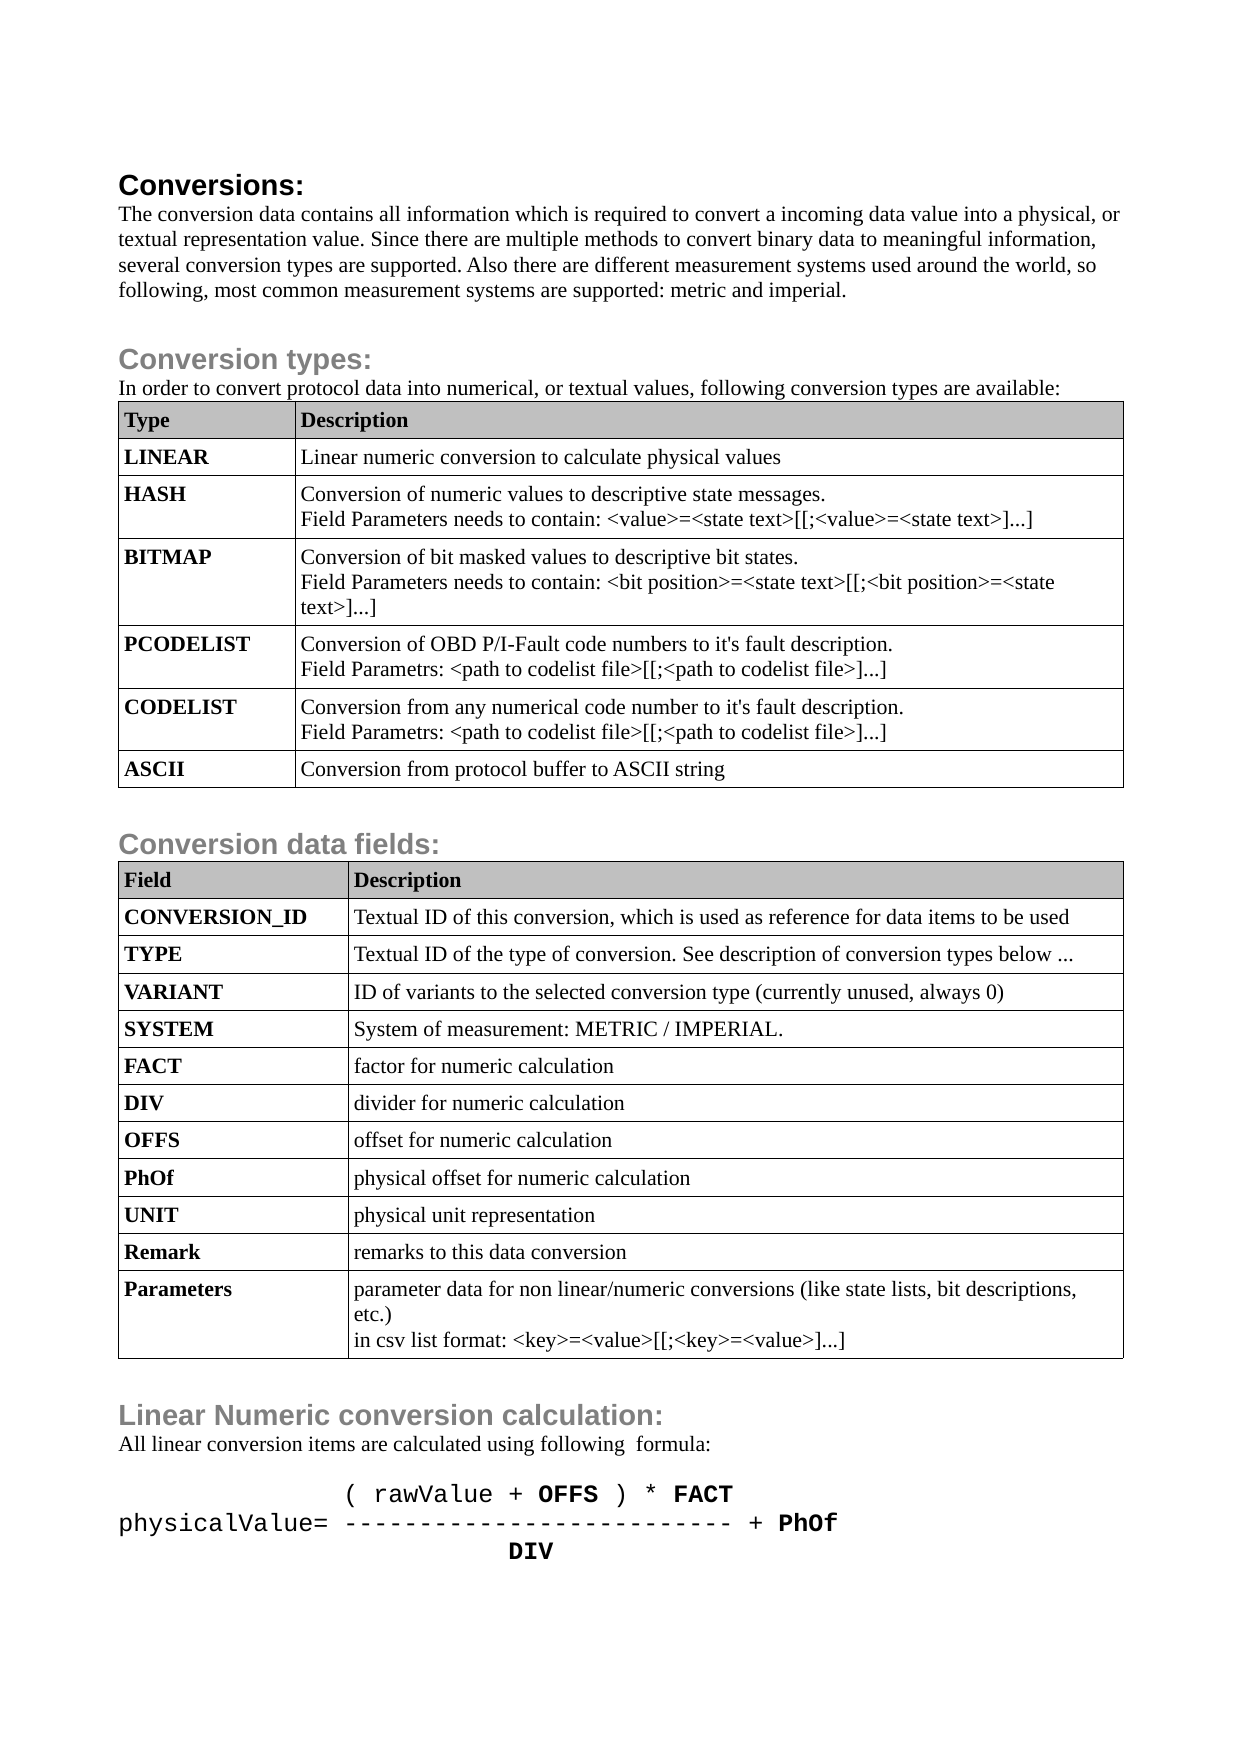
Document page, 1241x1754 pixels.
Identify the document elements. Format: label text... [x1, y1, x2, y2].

text All linear conversion items are calculated using following formula: [118, 1431, 1122, 1457]
table_cell BITMAP [119, 539, 295, 625]
table_cell FACT [119, 1048, 348, 1084]
table_cell Parameters [119, 1271, 348, 1357]
table_cell HASH [119, 476, 295, 537]
table_cell Conversion from protocol buffer to ASCII string [296, 751, 1123, 787]
table_cell factor for numeric calculation [349, 1048, 1123, 1084]
table_cell System of measurement: METRIC / IMPERIAL. [349, 1011, 1123, 1047]
table_header Description [296, 402, 1123, 438]
table_cell PCODELIST [119, 626, 295, 687]
table_cell DIV [119, 1085, 348, 1121]
text DIV [118, 1538, 1122, 1567]
table_cell Textual ID of the type of conversion. See description of conversion types below ... [349, 936, 1123, 972]
table_cell physical offset for numeric calculation [349, 1159, 1123, 1196]
table_cell Conversion of bit masked values to descriptive bit states. Field Parameters needs to contain: <bit position>=<state text>[[;<bit position>=<state text>]...] [296, 539, 1123, 625]
table_cell Textual ID of this conversion, which is used as reference for data items to be used [349, 899, 1123, 935]
text The conversion data contains all information which is required to convert a incoming data value into a physical, or textual representation value. Since there are multiple methods to convert binary data to meaningful information, several conversion types are supported. Also there are different measurement systems used around the world, so following, most common measurement systems are supported: metric and imperial. [118, 201, 1122, 302]
table_cell Linear numeric conversion to calculate physical values [296, 439, 1123, 475]
table_cell VARIANT [119, 974, 348, 1009]
table_cell divider for numeric calculation [349, 1085, 1123, 1121]
table_cell LINEAR [119, 439, 295, 475]
table_cell Conversion of numeric values to descriptive state messages. Field Parameters needs to contain: <value>=<state text>[[;<value>=<state text>]...] [296, 476, 1123, 537]
table_cell remarks to this data conversion [349, 1234, 1123, 1270]
table_cell ASCII [119, 751, 295, 787]
table_cell OFFS [119, 1122, 348, 1158]
text physicalValue= -------------------------- + PhOf [118, 1510, 1122, 1538]
subtitle Conversions: [118, 168, 1122, 201]
text In order to convert protocol data into numerical, or textual values, following conversion types are available: [118, 375, 1122, 401]
table_cell Remark [119, 1234, 348, 1270]
table_cell TYPE [119, 936, 348, 972]
table_cell Conversion of OBD P/I-Fault code numbers to it's fault description. Field Parametrs: <path to codelist file>[[;<path to codelist file>]...] [296, 626, 1123, 687]
table_cell SYSTEM [119, 1011, 348, 1047]
table_cell ID of variants to the selected conversion type (currently unused, always 0) [349, 974, 1123, 1009]
subtitle Linear Numeric conversion calculation: [118, 1398, 1122, 1431]
table_cell offset for numeric calculation [349, 1122, 1123, 1158]
subtitle Conversion data fields: [118, 827, 1122, 861]
text ( rawValue + OFFS ) * FACT [118, 1482, 1122, 1510]
table_header Description [349, 862, 1123, 898]
subtitle Conversion types: [118, 342, 1122, 375]
table_cell CONVERSION_ID [119, 899, 348, 935]
table_cell PhOf [119, 1159, 348, 1196]
table_header Field [119, 862, 348, 898]
table_cell physical unit representation [349, 1197, 1123, 1233]
table_cell parameter data for non linear/numeric conversions (like state lists, bit descriptions, etc.) in csv list format: <key>=<value>[[;<key>=<value>]...] [349, 1271, 1123, 1357]
table_cell CODELIST [119, 689, 295, 750]
table_cell UNIT [119, 1197, 348, 1233]
table_header Type [119, 402, 295, 438]
table_cell Conversion from any numerical code number to it's fault description. Field Parametrs: <path to codelist file>[[;<path to codelist file>]...] [296, 689, 1123, 750]
